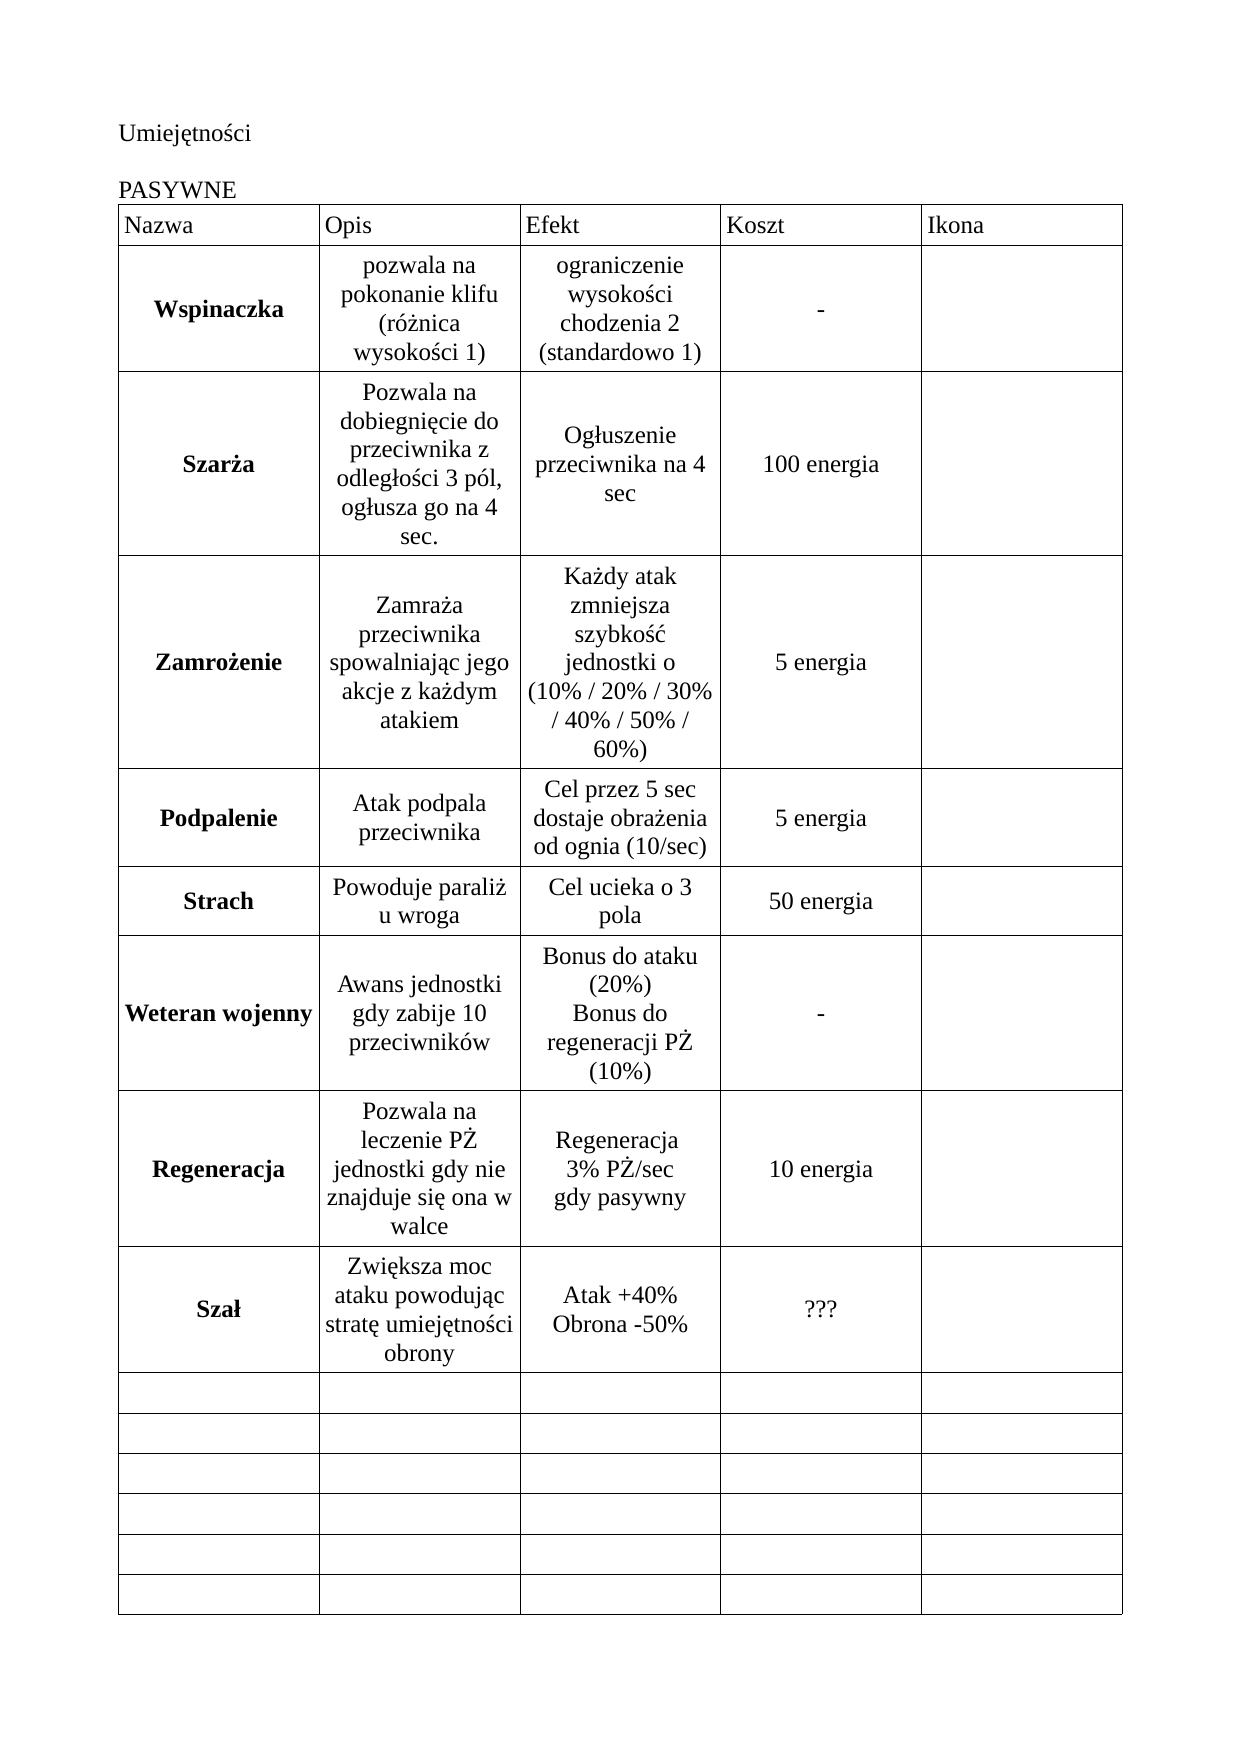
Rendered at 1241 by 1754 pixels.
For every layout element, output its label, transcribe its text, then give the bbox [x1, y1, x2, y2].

table_cell pozwala na pokonanie klifu (różnica wysokości 1) [320, 246, 520, 371]
table_cell Powoduje paraliż u wroga [320, 867, 520, 935]
table_cell [721, 1373, 921, 1412]
table_header Opis [320, 205, 520, 245]
table_cell [320, 1535, 520, 1574]
table_cell [119, 1414, 319, 1453]
table_cell [922, 1575, 1122, 1614]
table_cell [320, 1494, 520, 1533]
table_cell [119, 1454, 319, 1493]
table_cell [521, 1454, 720, 1493]
table_header Efekt [521, 205, 720, 245]
table_cell [119, 1535, 319, 1574]
table_cell [521, 1575, 720, 1614]
table_cell 100 energia [721, 372, 921, 555]
table_cell 5 energia [721, 556, 921, 768]
table_cell [922, 1454, 1122, 1493]
table_cell [320, 1454, 520, 1493]
table_cell Pozwala na dobiegnięcie do przeciwnika z odległości 3 pól, ogłusza go na 4 sec. [320, 372, 520, 555]
table_cell [922, 556, 1122, 768]
table_cell ograniczenie wysokości chodzenia 2 (standardowo 1) [521, 246, 720, 371]
table_cell [119, 1373, 319, 1412]
table_cell [521, 1535, 720, 1574]
table_cell [320, 1414, 520, 1453]
table_cell [922, 1414, 1122, 1453]
table_header Nazwa [119, 205, 319, 245]
table_cell Podpalenie [119, 769, 319, 866]
table_cell [922, 769, 1122, 866]
table_cell 50 energia [721, 867, 921, 935]
table_cell [521, 1373, 720, 1412]
table_cell 10 energia [721, 1091, 921, 1246]
table_cell Regeneracja [119, 1091, 319, 1246]
table_cell [922, 1247, 1122, 1372]
table_cell Atak podpala przeciwnika [320, 769, 520, 866]
table_cell [721, 1575, 921, 1614]
table_cell - [721, 246, 921, 371]
table_cell [721, 1535, 921, 1574]
table_cell - [721, 936, 921, 1090]
table_header Ikona [922, 205, 1122, 245]
table_cell Każdy atak zmniejsza szybkość jednostki o (10% / 20% / 30% / 40% / 50% / 60%) [521, 556, 720, 768]
table_cell Regeneracja 3% PŻ/sec gdy pasywny [521, 1091, 720, 1246]
table_cell Szarża [119, 372, 319, 555]
table_cell [721, 1414, 921, 1453]
table_cell [521, 1414, 720, 1453]
table_cell [119, 1494, 319, 1533]
table_cell Strach [119, 867, 319, 935]
table_cell [922, 936, 1122, 1090]
table_header Koszt [721, 205, 921, 245]
table_cell Bonus do ataku (20%) Bonus do regeneracji PŻ (10%) [521, 936, 720, 1090]
table_cell ??? [721, 1247, 921, 1372]
table_cell [320, 1373, 520, 1412]
table_cell [922, 1373, 1122, 1412]
table_cell [922, 372, 1122, 555]
table_cell [521, 1494, 720, 1533]
table_cell [721, 1454, 921, 1493]
table_cell Zamrożenie [119, 556, 319, 768]
table_cell [922, 1091, 1122, 1246]
table_cell Ogłuszenie przeciwnika na 4 sec [521, 372, 720, 555]
table_cell Pozwala na leczenie PŻ jednostki gdy nie znajduje się ona w walce [320, 1091, 520, 1246]
table_cell [721, 1494, 921, 1533]
table_cell Atak +40% Obrona -50% [521, 1247, 720, 1372]
table_cell [922, 246, 1122, 371]
table_cell Zwiększa moc ataku powodując stratę umiejętności obrony [320, 1247, 520, 1372]
table_cell Weteran wojenny [119, 936, 319, 1090]
table_cell [119, 1575, 319, 1614]
table_cell [922, 1535, 1122, 1574]
table_cell [922, 1494, 1122, 1533]
table_cell Cel przez 5 sec dostaje obrażenia od ognia (10/sec) [521, 769, 720, 866]
table_cell [922, 867, 1122, 935]
text Umiejętności [118, 118, 1122, 147]
text PASYWNE [118, 176, 1122, 204]
table_cell Szał [119, 1247, 319, 1372]
table_cell [320, 1575, 520, 1614]
table_cell Wspinaczka [119, 246, 319, 371]
table_cell Zamraża przeciwnika spowalniając jego akcje z każdym atakiem [320, 556, 520, 768]
table_cell Cel ucieka o 3 pola [521, 867, 720, 935]
table_cell Awans jednostki gdy zabije 10 przeciwników [320, 936, 520, 1090]
table_cell 5 energia [721, 769, 921, 866]
